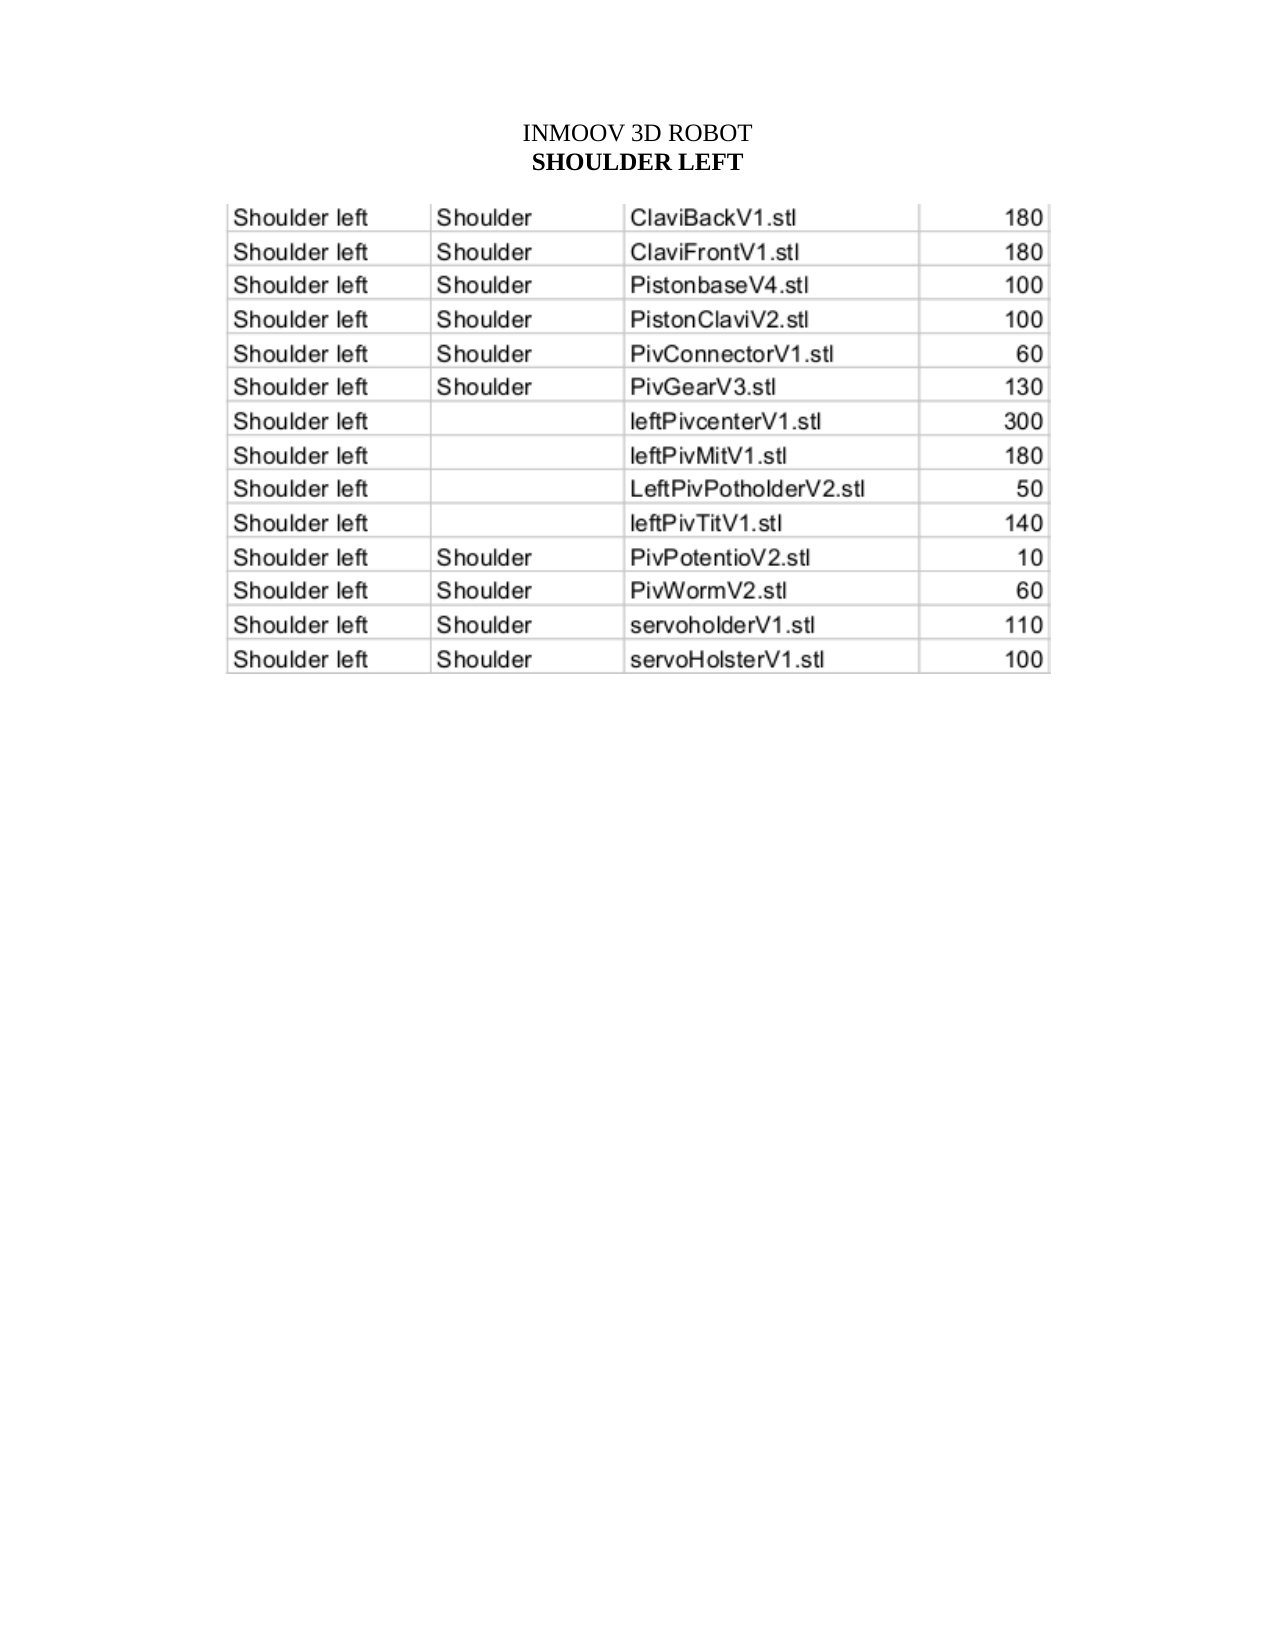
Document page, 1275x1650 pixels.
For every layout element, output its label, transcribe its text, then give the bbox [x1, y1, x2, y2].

picture [224, 204, 1051, 674]
text INMOOV 3D ROBOT [118, 118, 1157, 147]
text SHOULDER LEFT [118, 147, 1157, 176]
